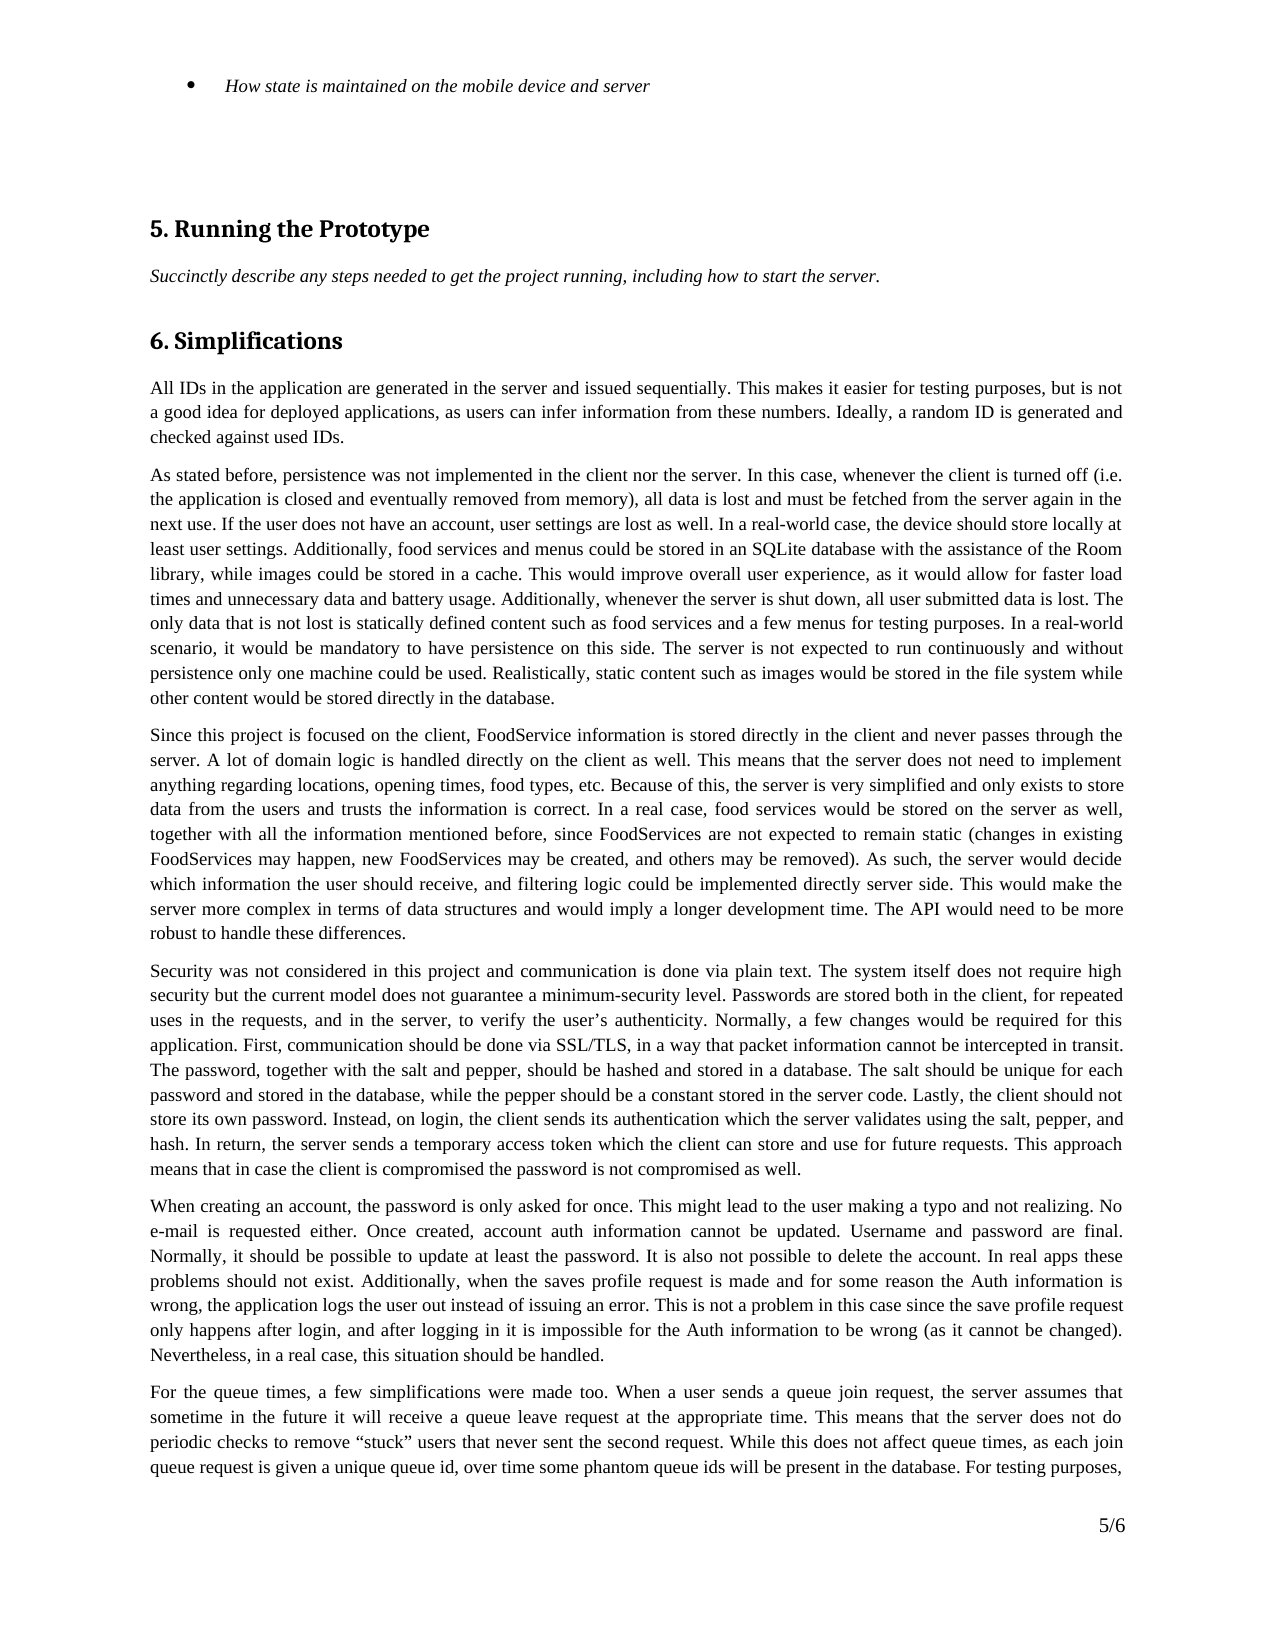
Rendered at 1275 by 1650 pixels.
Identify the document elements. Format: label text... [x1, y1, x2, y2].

subtitle 5. Running the Prototype [150, 215, 1125, 244]
list How state is maintained on the mobile device and server [187, 75, 1125, 97]
text Succinctly describe any steps needed to get the project running, including how to start the server. [150, 265, 1125, 286]
text As stated before, persistence was not implemented in the client nor the server. In this case, whenever the client is turned off (i.e. the application is closed and eventually removed from memory), all data is lost and must be fetched from the server again in the next use. If the user does not have an account, user settings are lost as well. In a real-world case, the device should store locally at least user settings. Additionally, food services and menus could be stored in an SQLite database with the assistance of the Room library, while images could be stored in a cache. This would improve overall user experience, as it would allow for faster load times and unnecessary data and battery usage. Additionally, whenever the server is shut down, all user submitted data is lost. The only data that is not lost is statically defined content such as food services and a few menus for testing purposes. In a real-world scenario, it would be mandatory to have persistence on this side. The server is not expected to run continuously and without persistence only one machine could be used. Realistically, static content such as images would be stored in the file system while other content would be stored directly in the database. [150, 463, 1125, 708]
text When creating an account, the password is only asked for once. This might lead to the user making a typo and not realizing. No e-mail is requested either. Once created, account auth information cannot be updated. Username and password are final. Normally, it should be possible to update at least the password. It is also not possible to delete the account. In real apps these problems should not exist. Additionally, when the saves profile request is made and for some reason the Auth information is wrong, the application logs the user out instead of issuing an error. This is not a problem in this case since the save profile request only happens after login, and after logging in it is impossible for the Auth information to be wrong (as it cannot be changed). Nevertheless, in a real case, this situation should be handled. [150, 1195, 1125, 1365]
text Security was not considered in this project and communication is done via plain text. The system itself does not require high security but the current model does not guarantee a minimum-security level. Passwords are stored both in the client, for repeated uses in the requests, and in the server, to verify the user’s authenticity. Normally, a few changes would be required for this application. First, communication should be done via SSL/TLS, in a way that packet information cannot be intercepted in transit. The password, together with the salt and pepper, should be hashed and stored in a database. The salt should be unique for each password and stored in the database, while the pepper should be a constant stored in the server code. Lastly, the client should not store its own password. Instead, on login, the client sends its authentication which the server validates using the salt, pepper, and hash. In return, the server sends a temporary access token which the client can store and use for future requests. This approach means that in case the client is compromised the password is not compromised as well. [150, 959, 1125, 1179]
subtitle 6. Simplifications [150, 327, 1125, 356]
text Since this project is focused on the client, FoodService information is stored directly in the client and never passes through the server. A lot of domain logic is handled directly on the client as well. This means that the server does not need to implement anything regarding locations, opening times, food types, etc. Because of this, the server is very simplified and only exists to store data from the users and trusts the information is correct. In a real case, food services would be stored on the server as well, together with all the information mentioned before, since FoodServices are not expected to remain static (changes in existing FoodServices may happen, new FoodServices may be created, and others may be removed). As such, the server would decide which information the user should receive, and filtering logic could be implemented directly server side. This would make the server more complex in terms of data structures and would imply a longer development time. The API would need to be more robust to handle these differences. [150, 724, 1125, 944]
text All IDs in the application are generated in the server and issued sequentially. This makes it easier for testing purposes, but is not a good idea for deployed applications, as users can infer information from these numbers. Ideally, a random ID is generated and checked against used IDs. [150, 377, 1125, 448]
text For the queue times, a few simplifications were made too. When a user sends a queue join request, the server assumes that sometime in the future it will receive a queue leave request at the appropriate time. This means that the server does not do periodic checks to remove “stuck” users that never sent the second request. While this does not affect queue times, as each join queue request is given a unique queue id, over time some phantom queue ids will be present in the database. For testing purposes, [150, 1381, 1125, 1477]
